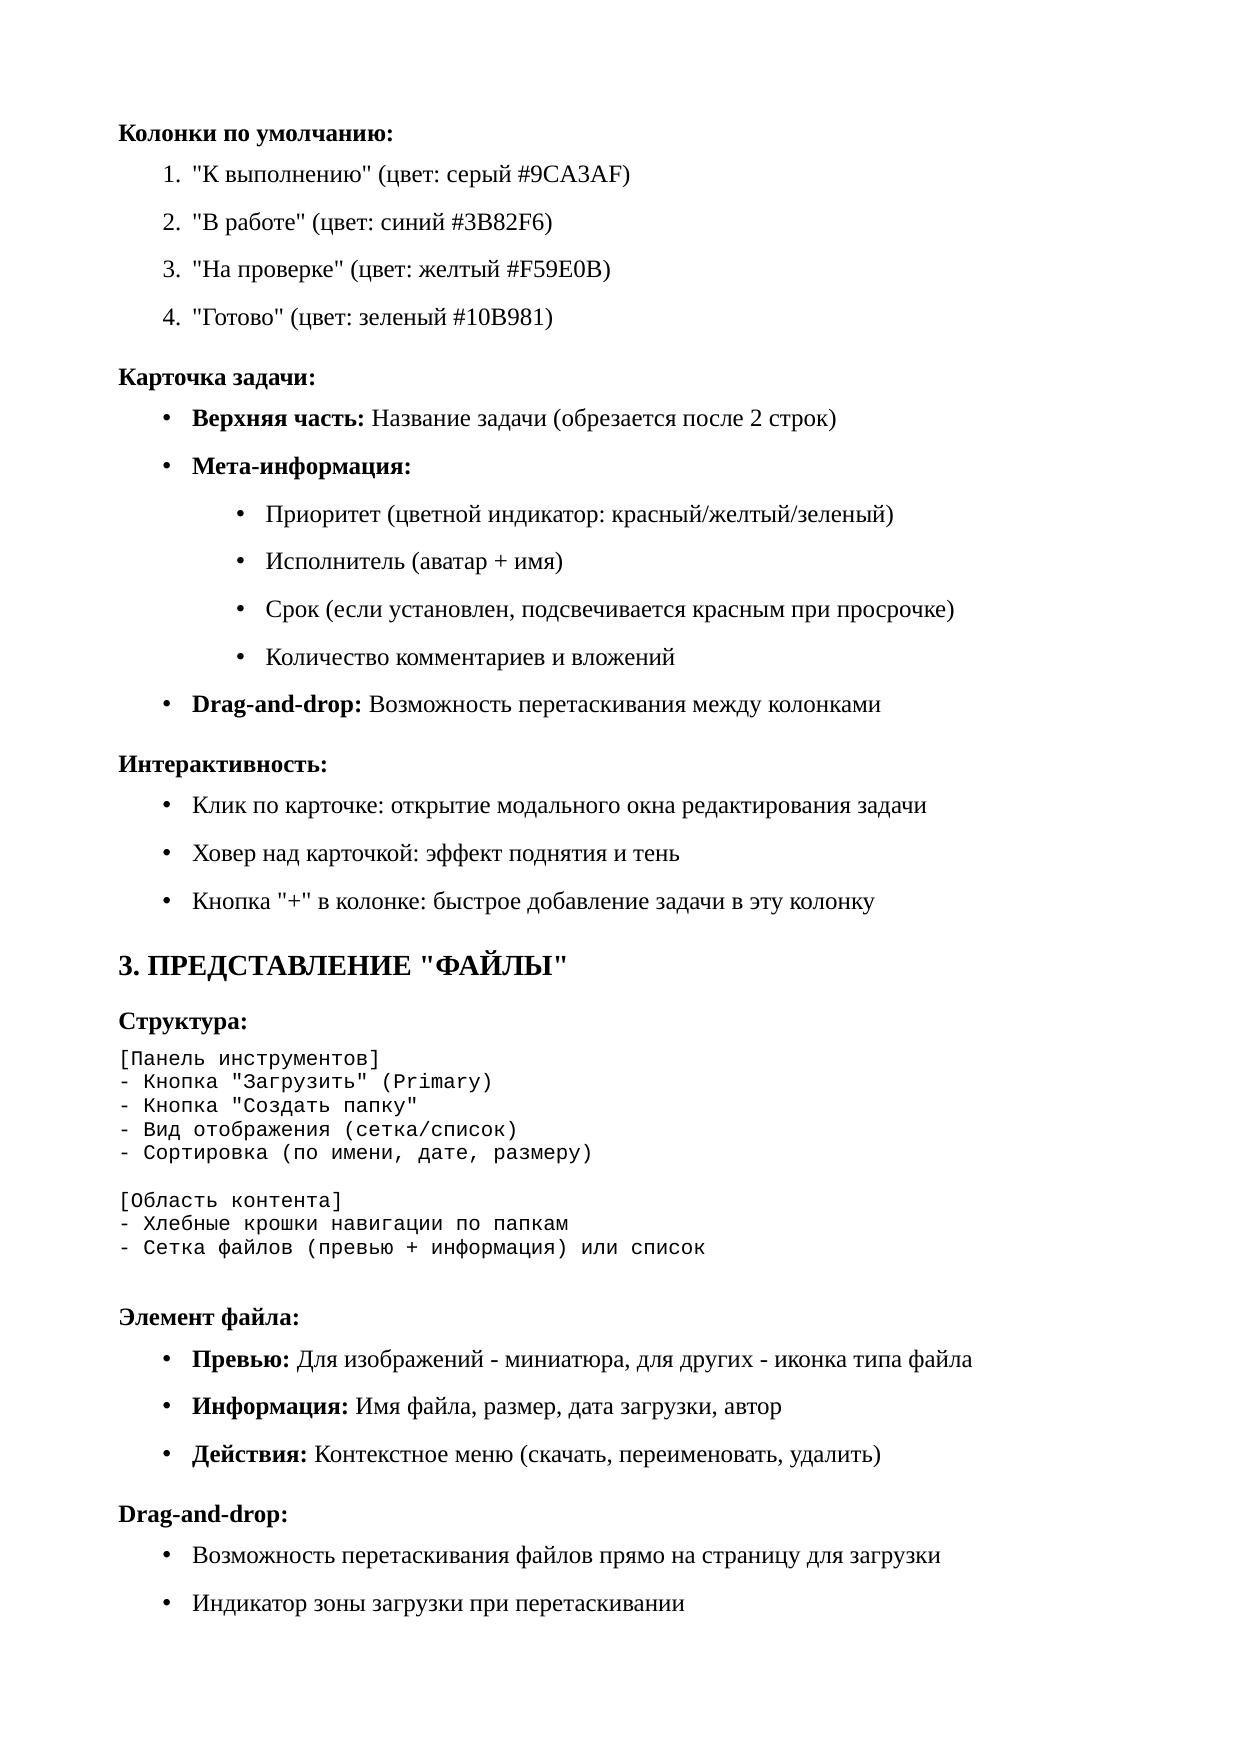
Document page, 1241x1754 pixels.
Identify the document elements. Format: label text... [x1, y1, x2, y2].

list "К выполнению" (цвет: серый #9CA3AF) [162, 159, 1122, 188]
list Клик по карточке: открытие модального окна редактирования задачи [162, 791, 1122, 819]
list "Готово" (цвет: зеленый #10B981) [162, 302, 1122, 331]
text - Сортировка (по имени, дате, размеру) [118, 1142, 1122, 1166]
text - Хлебные крошки навигации по папкам [118, 1213, 1122, 1237]
list Исполнитель (аватар + имя) [236, 546, 1122, 575]
list Количество комментариев и вложений [236, 642, 1122, 670]
list Информация: Имя файла, размер, дата загрузки, автор [162, 1391, 1122, 1420]
subtitle Структура: [118, 1006, 1122, 1035]
text - Сетка файлов (превью + информация) или список [118, 1237, 1122, 1261]
list "На проверке" (цвет: желтый #F59E0B) [162, 254, 1122, 283]
list Кнопка "+" в колонке: быстрое добавление задачи в эту колонку [162, 886, 1122, 914]
text - Вид отображения (сетка/список) [118, 1119, 1122, 1142]
list Срок (если установлен, подсвечивается красным при просрочке) [236, 594, 1122, 623]
list Верхняя часть: Название задачи (обрезается после 2 строк) [162, 403, 1122, 432]
list Ховер над карточкой: эффект поднятия и тень [162, 838, 1122, 867]
list Индикатор зоны загрузки при перетаскивании [162, 1588, 1122, 1617]
list Действия: Контекстное меню (скачать, переименовать, удалить) [162, 1439, 1122, 1468]
text - Кнопка "Загрузить" (Primary) [118, 1071, 1122, 1095]
list Drag-and-drop: Возможность перетаскивания между колонками [162, 689, 1122, 718]
subtitle 3. ПРЕДСТАВЛЕНИЕ "ФАЙЛЫ" [118, 948, 1122, 981]
subtitle Интерактивность: [118, 749, 1122, 778]
list Возможность перетаскивания файлов прямо на страницу для загрузки [162, 1540, 1122, 1569]
text - Кнопка "Создать папку" [118, 1095, 1122, 1119]
list Мета-информация: [162, 451, 1122, 480]
list "В работе" (цвет: синий #3B82F6) [162, 207, 1122, 236]
subtitle Элемент файла: [118, 1302, 1122, 1331]
list Приоритет (цветной индикатор: красный/желтый/зеленый) [236, 499, 1122, 527]
text [Панель инструментов] [118, 1048, 1122, 1071]
subtitle Колонки по умолчанию: [118, 118, 1122, 147]
subtitle Карточка задачи: [118, 362, 1122, 391]
text [Область контента] [118, 1189, 1122, 1213]
list Превью: Для изображений - миниатюра, для других - иконка типа файла [162, 1344, 1122, 1372]
subtitle Drag-and-drop: [118, 1499, 1122, 1528]
